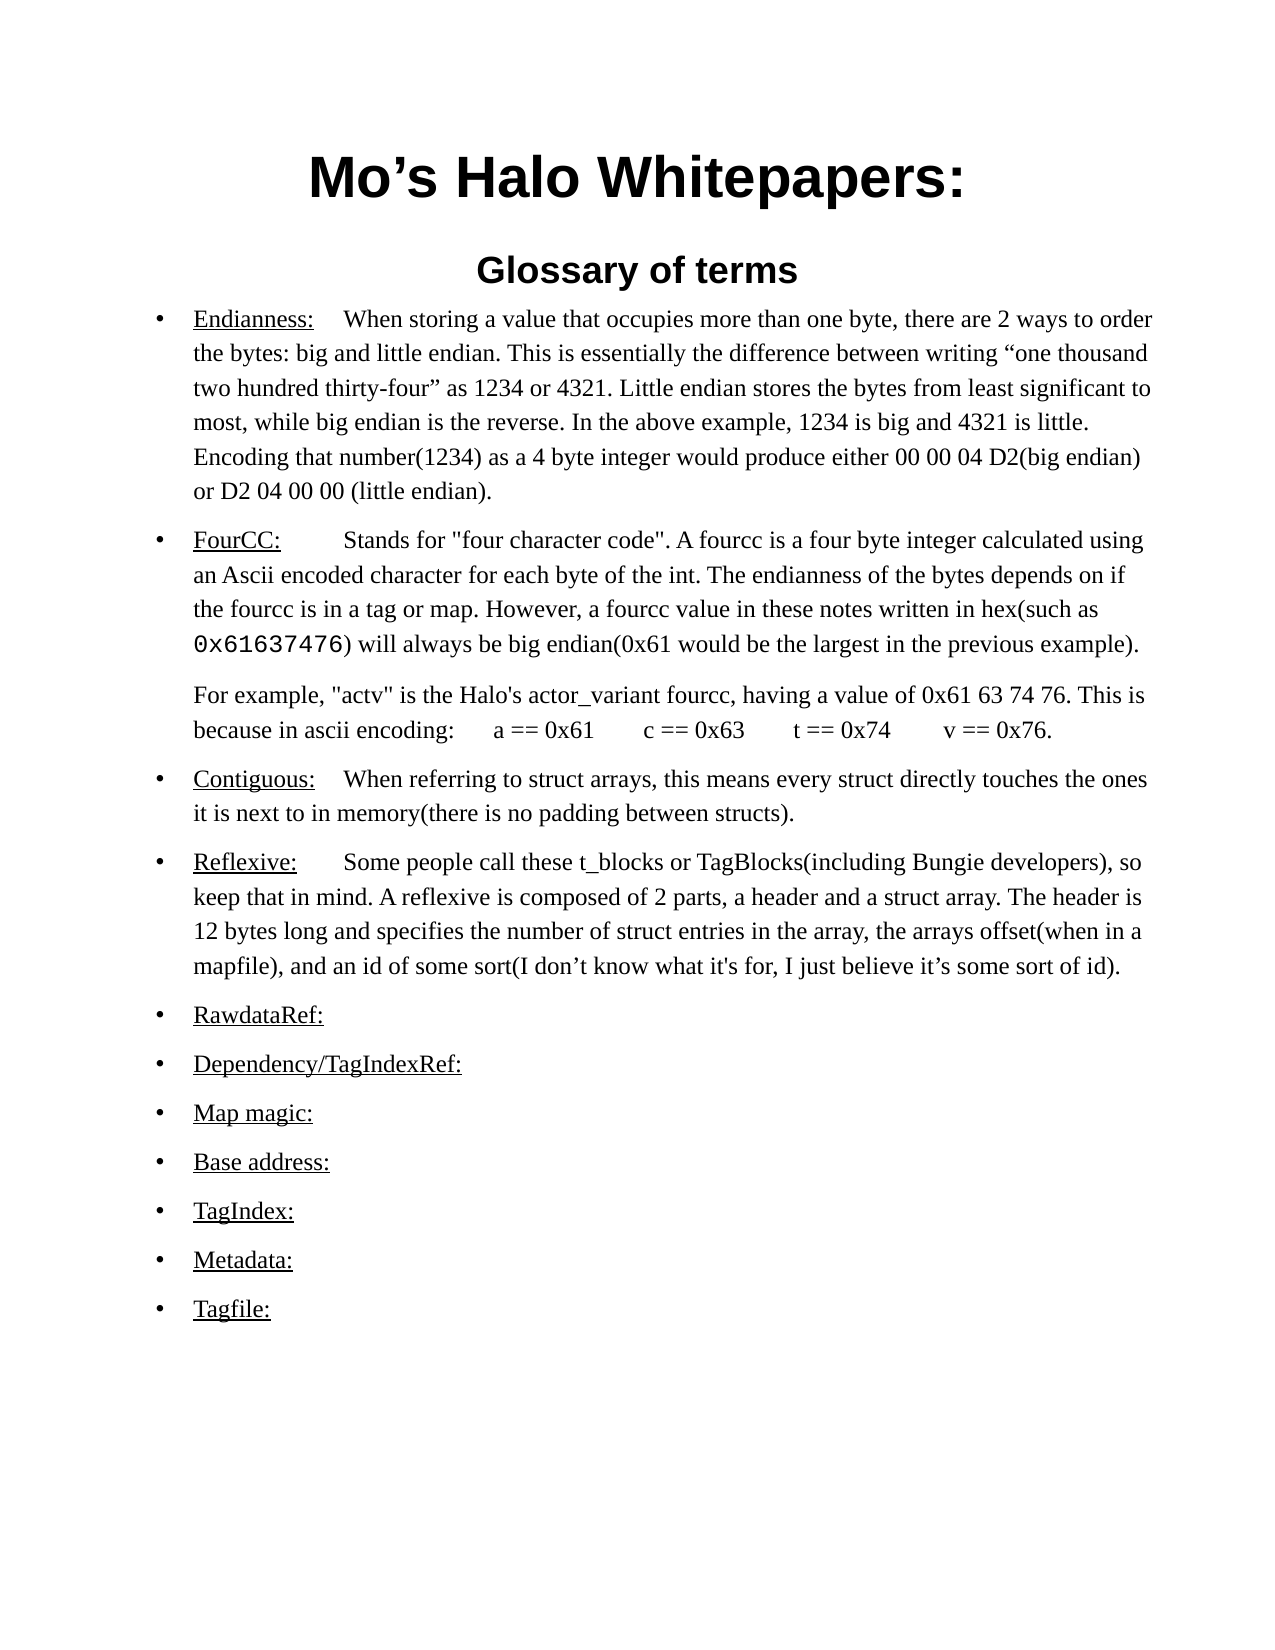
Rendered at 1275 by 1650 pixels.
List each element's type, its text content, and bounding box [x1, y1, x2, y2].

list FourCC: Stands for "four character code". A fourcc is a four byte integer calculated using an Ascii encoded character for each byte of the int. The endianness of the bytes depends on if the fourcc is in a tag or map. However, a fourcc value in these notes written in hex(such as 0x61637476) will always be big endian(0x61 would be the largest in the previous example). [156, 525, 1157, 659]
list TagIndex: [156, 1196, 1157, 1225]
list Dependency/TagIndexRef: [156, 1049, 1157, 1078]
list Base address: [156, 1147, 1157, 1176]
list Contiguous: When referring to struct arrays, this means every struct directly touches the ones it is next to in memory(there is no padding between structs). [156, 764, 1157, 827]
list RawdataRef: [156, 1000, 1157, 1029]
list Tagfile: [156, 1294, 1157, 1323]
title Mo’s Halo Whitepapers: [118, 143, 1157, 210]
list Map magic: [156, 1098, 1157, 1127]
list Metadata: [156, 1245, 1157, 1274]
list Reflexive: Some people call these t_blocks or TagBlocks(including Bungie developers), so keep that in mind. A reflexive is composed of 2 parts, a header and a struct array. The header is 12 bytes long and specifies the number of struct entries in the array, the arrays offset(when in a mapfile), and an id of some sort(I don’t know what it's for, I just believe it’s some sort of id). [156, 847, 1157, 979]
text For example, "actv" is the Halo's actor_variant fourcc, having a value of 0x61 63 74 76. This is because in ascii encoding: a == 0x61 c == 0x63 t == 0x74 v == 0x76. [193, 680, 1157, 743]
list Endianness: When storing a value that occupies more than one byte, there are 2 ways to order the bytes: big and little endian. This is essentially the difference between writing “one thousand two hundred thirty-four” as 1234 or 4321. Little endian stores the bytes from least significant to most, while big endian is the reverse. In the above example, 1234 is big and 4321 is little. Encoding that number(1234) as a 4 byte integer would produce either 00 00 04 D2(big endian) or D2 04 00 00 (little endian). [156, 304, 1157, 505]
subtitle Glossary of terms [118, 248, 1157, 291]
